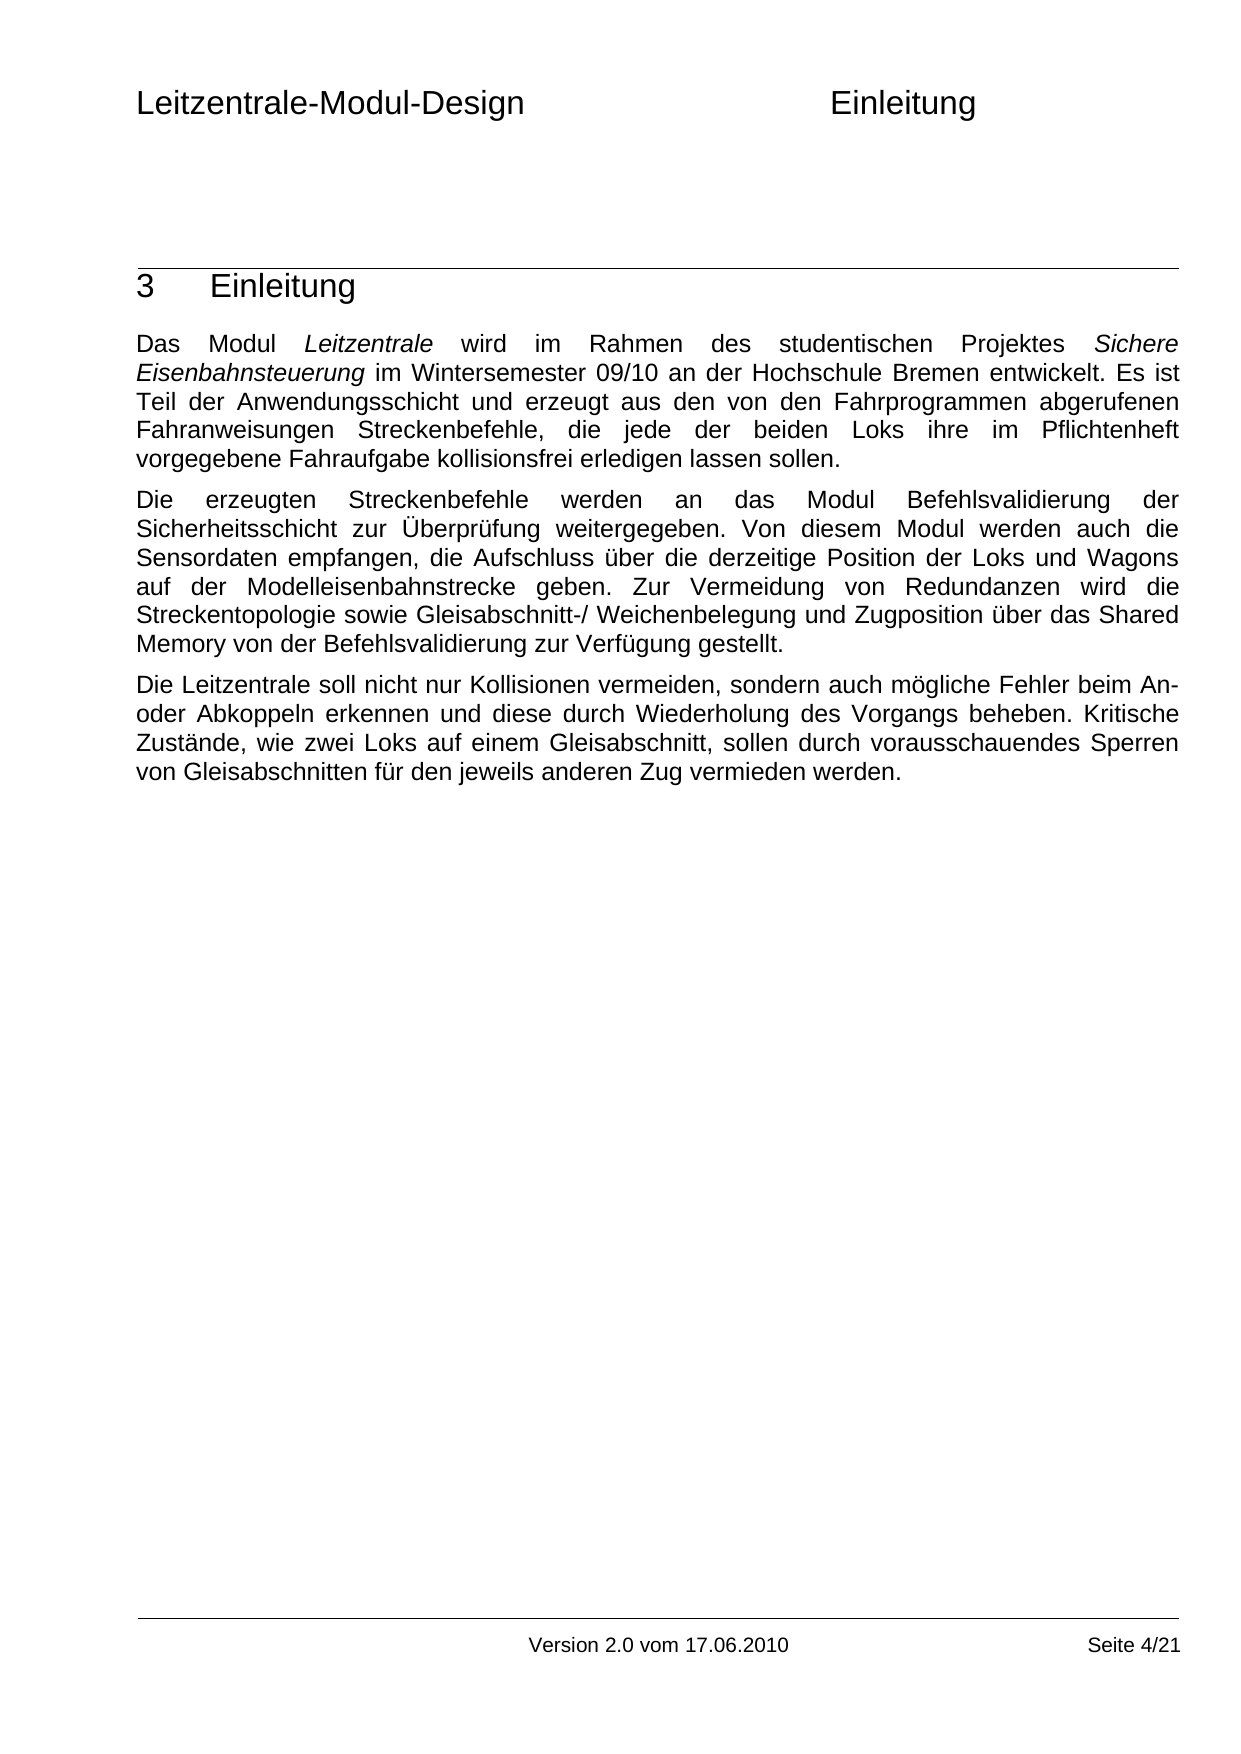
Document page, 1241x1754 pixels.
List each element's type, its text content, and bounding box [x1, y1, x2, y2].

text Das Modul Leitzentrale wird im Rahmen des studentischen Projektes Sichere Eisenbahnsteuerung im Wintersemester 09/10 an der Hochschule Bremen entwickelt. Es ist Teil der Anwendungsschicht und erzeugt aus den von den Fahrprogrammen abgerufenen Fahranweisungen Streckenbefehle, die jede der beiden Loks ihre im Pflichtenheft vorgegebene Fahraufgabe kollisionsfrei erledigen lassen sollen. [136, 329, 1181, 473]
subtitle Einleitung [136, 289, 350, 304]
subtitle Einleitung [349, 289, 1181, 304]
text Die Leitzentrale soll nicht nur Kollisionen vermeiden, sondern auch mögliche Fehler beim An- oder Abkoppeln erkennen und diese durch Wiederholung des Vorgangs beheben. Kritische Zustände, wie zwei Loks auf einem Gleisabschnitt, sollen durch vorausschauendes Sperren von Gleisabschnitten für den jeweils anderen Zug vermieden werden. [136, 671, 1181, 786]
text Die erzeugten Streckenbefehle werden an das Modul Befehlsvalidierung der Sicherheitsschicht zur Überprüfung weitergegeben. Von diesem Modul werden auch die Sensordaten empfangen, die Aufschluss über die derzeitige Position der Loks und Wagons auf der Modelleisenbahnstrecke geben. Zur Vermeidung von Redundanzen wird die Streckentopologie sowie Gleisabschnitt-/ Weichenbelegung und Zugposition über das Shared Memory von der Befehlsvalidierung zur Verfügung gestellt. [136, 486, 1181, 658]
